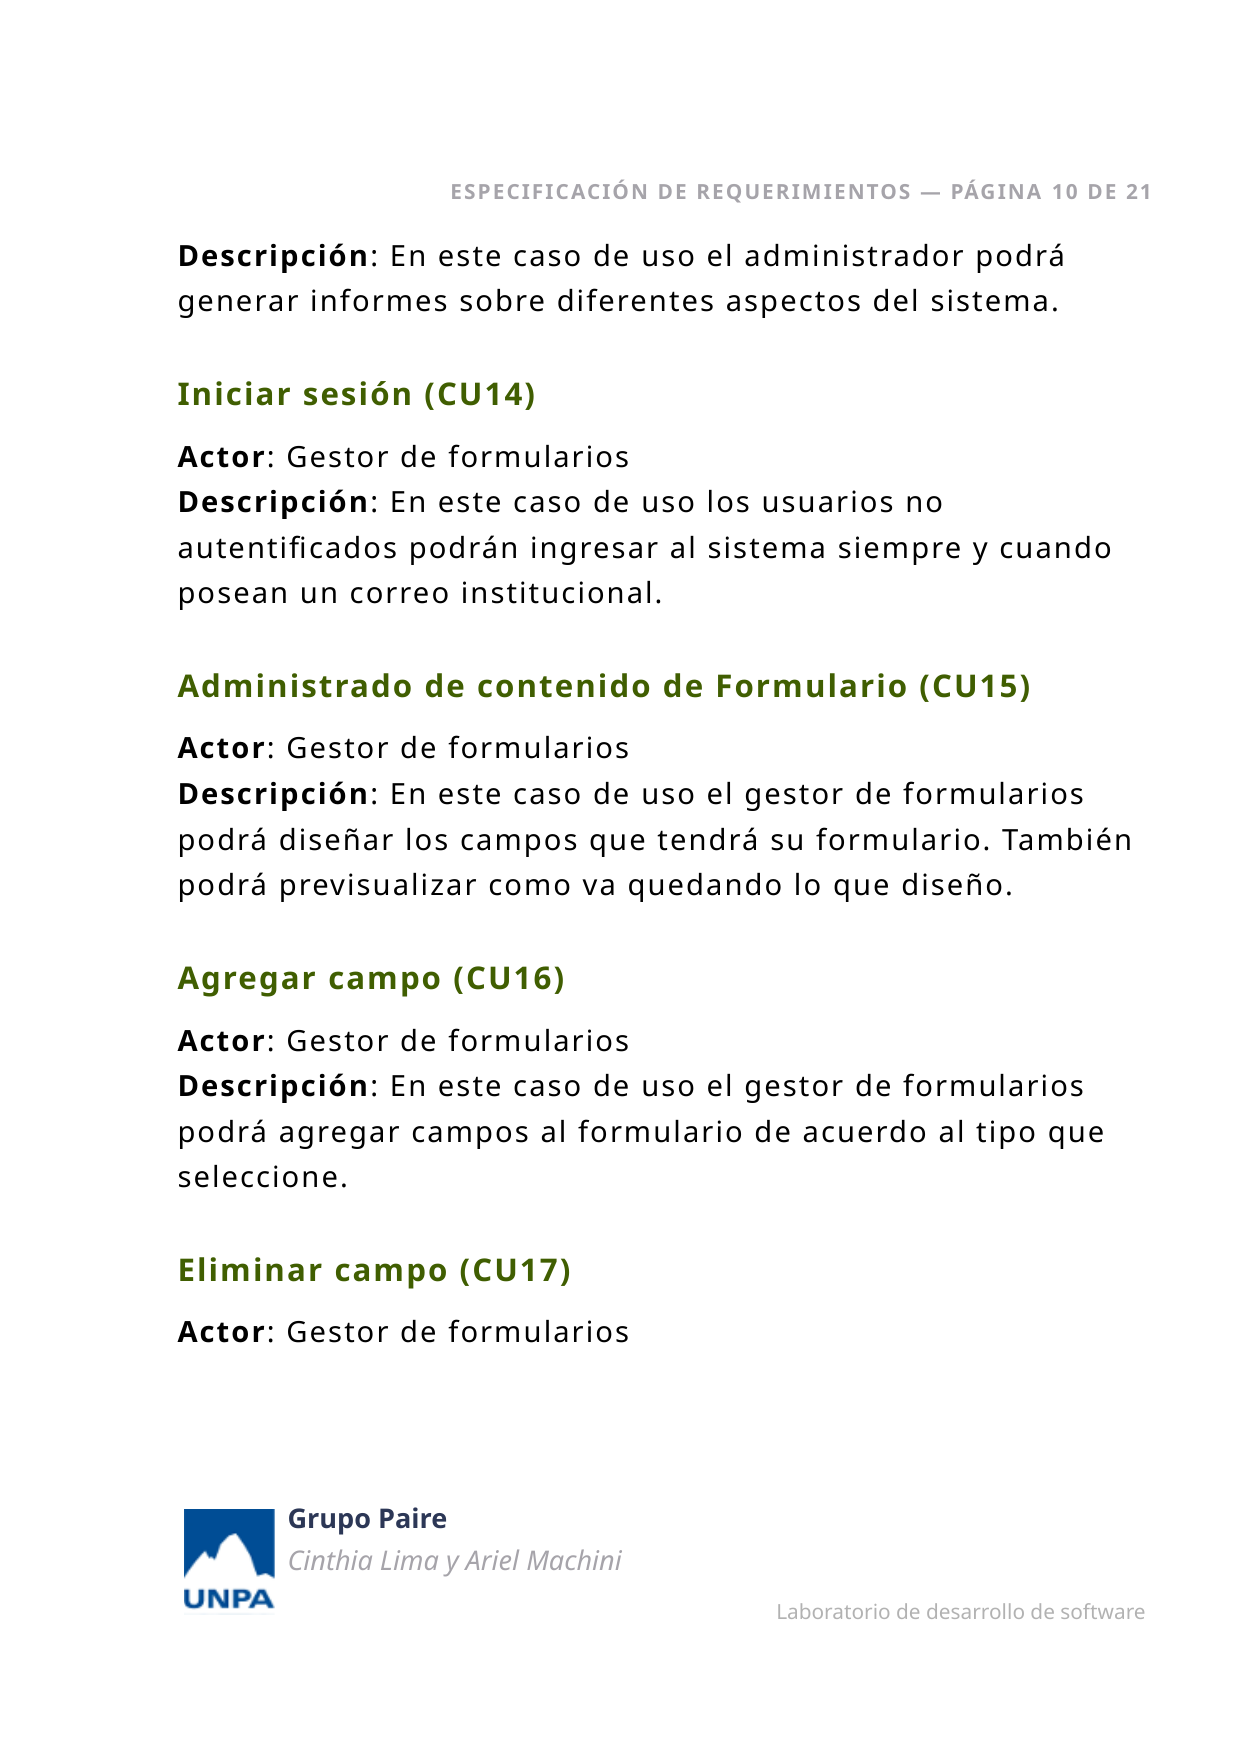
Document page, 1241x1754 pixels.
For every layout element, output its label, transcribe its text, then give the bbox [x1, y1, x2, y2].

text Actor: Gestor de formularios [177, 1020, 1152, 1059]
picture [184, 1509, 275, 1615]
text Actor: Gestor de formularios [177, 436, 1152, 476]
text Descripción: En este caso de uso el administrador podrá generar informes sobre diferentes aspectos del sistema. [177, 235, 1152, 320]
text Descripción: En este caso de uso el gestor de formularios podrá agregar campos al formulario de acuerdo al tipo que seleccione. [177, 1065, 1152, 1196]
text Actor: Gestor de formularios [177, 728, 1152, 767]
text Agregar campo (CU16) [177, 956, 1152, 998]
text Iniciar sesión (CU14) [177, 372, 1152, 414]
text Eliminar campo (CU17) [177, 1248, 1152, 1291]
text Administrado de contenido de Formulario (CU15) [177, 664, 1152, 707]
text Descripción: En este caso de uso los usuarios no autentificados podrán ingresar al sistema siempre y cuando posean un correo institucional. [177, 481, 1152, 612]
text Descripción: En este caso de uso el gestor de formularios podrá diseñar los campos que tendrá su formulario. También podrá previsualizar como va quedando lo que diseño. [177, 773, 1152, 904]
text Actor: Gestor de formularios [177, 1312, 1152, 1351]
